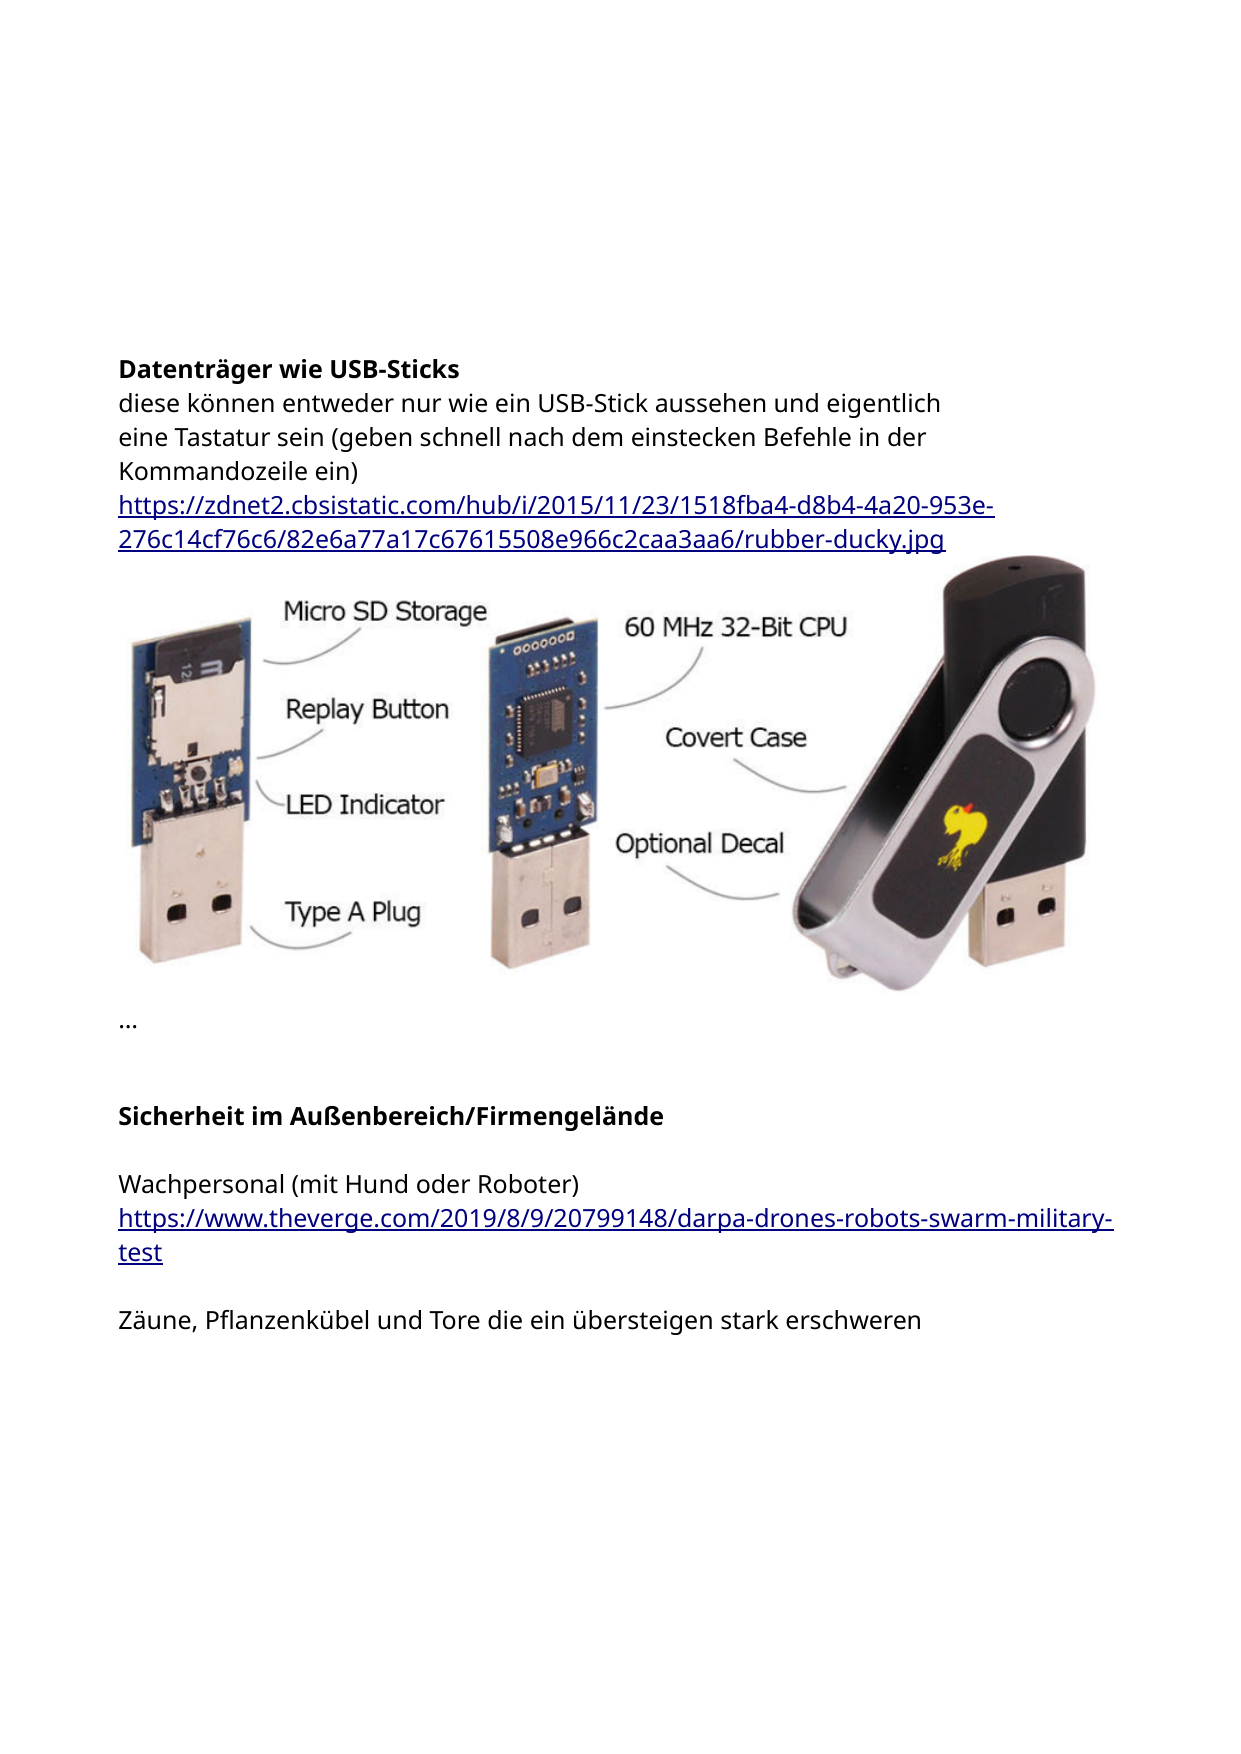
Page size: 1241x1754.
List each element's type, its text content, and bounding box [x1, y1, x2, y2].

text Wachpersonal (mit Hund oder Roboter) https://www.theverge.com/2019/8/9/20799148/darpa-drones-robots-swarm-military-test Zäune, Pflanzenkübel und Tore die ein übersteigen stark erschweren [118, 1132, 1122, 1371]
text [118, 118, 1122, 351]
picture [118, 555, 1123, 1002]
text Datenträger wie USB-Sticks diese können entweder nur wie ein USB-Stick aussehen und eigentlich eine Tastatur sein (geben schnell nach dem einstecken Befehle in der Kommandozeile ein) https://zdnet2.cbsistatic.com/hub/i/2015/11/23/1518fba4-d8b4-4a20-953e-276c14cf76c6/82e6a77a17c67615508e966c2caa3aa6/rubber-ducky.jpg [118, 351, 1122, 555]
text Sicherheit im Außenbereich/Firmengelände [118, 1098, 1122, 1132]
text … [118, 1002, 1122, 1064]
